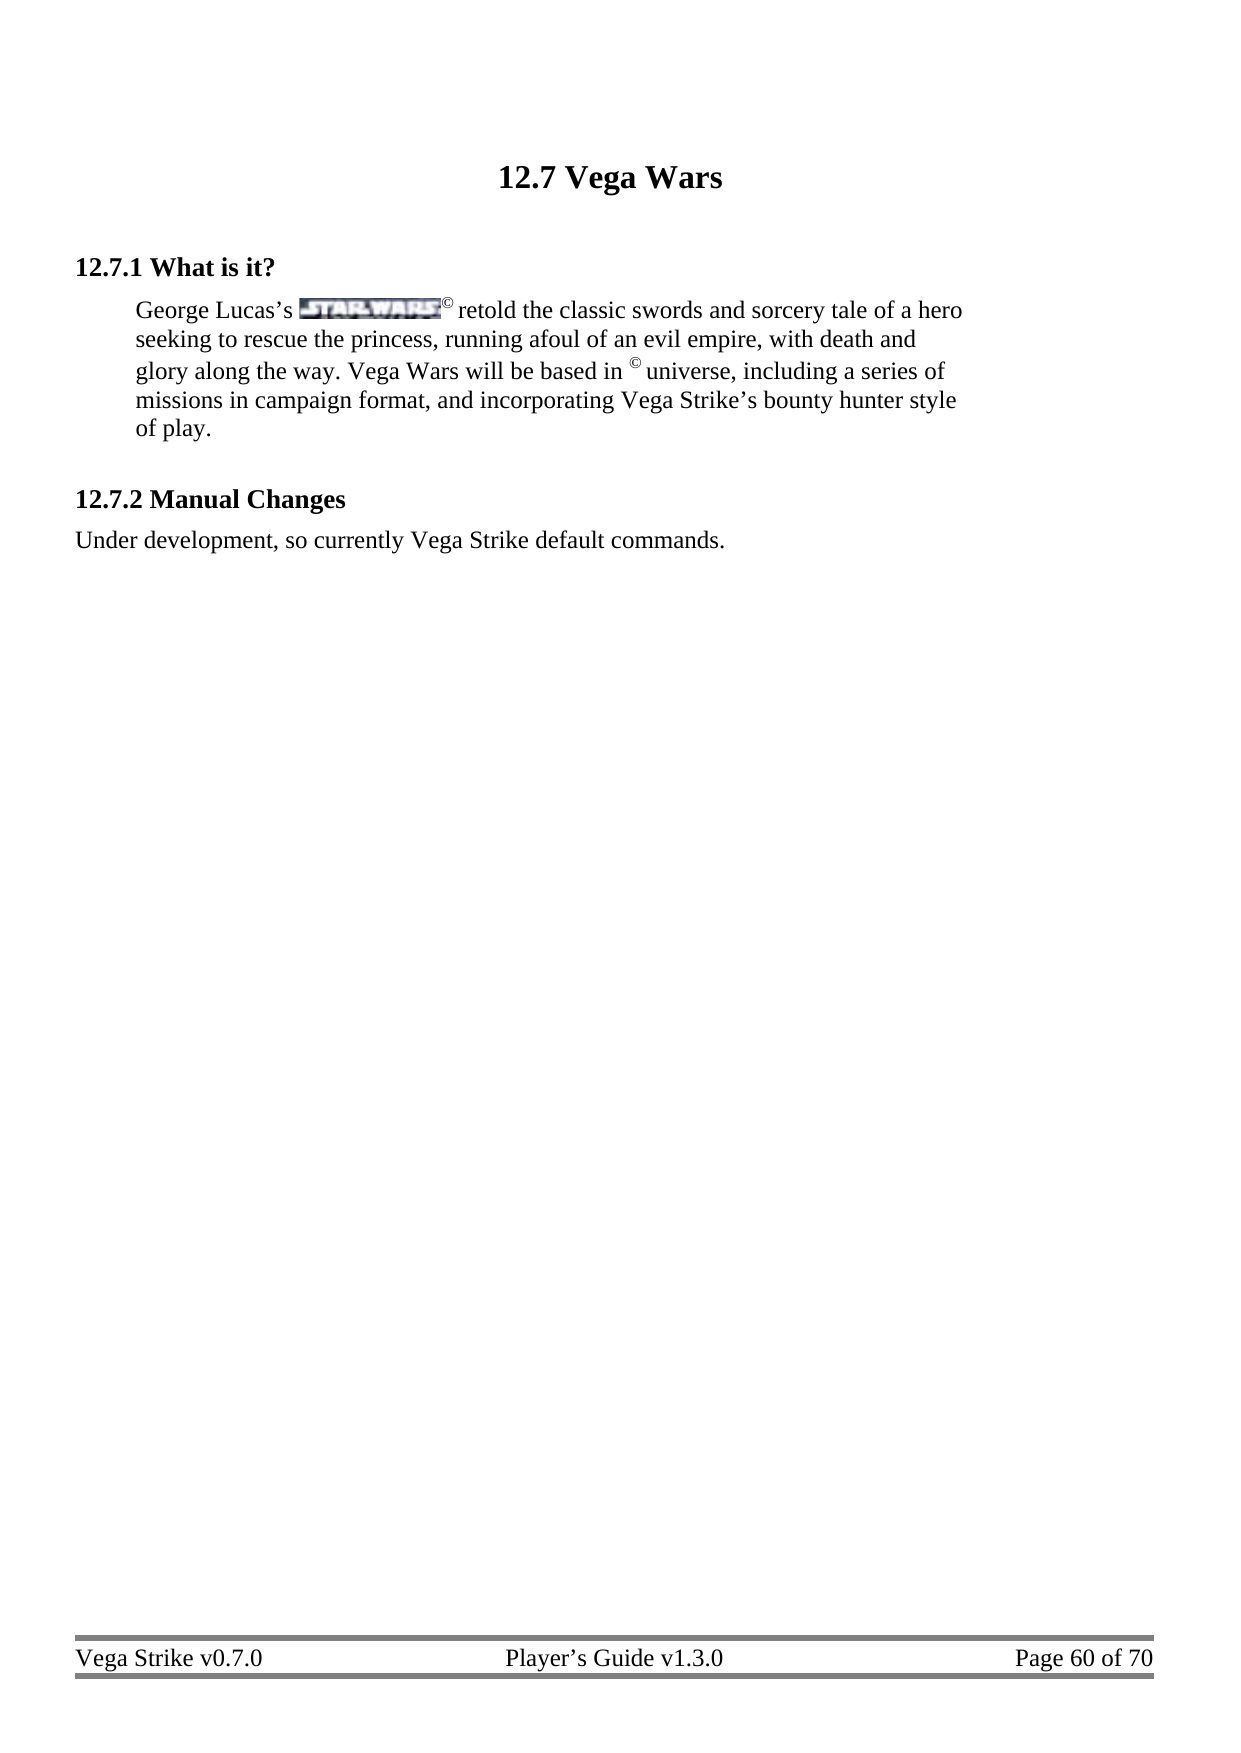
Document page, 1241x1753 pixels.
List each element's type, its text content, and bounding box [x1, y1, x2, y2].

subtitle 12.7.2 Manual Changes [75, 483, 1154, 514]
subtitle 12.7 Vega Wars [75, 158, 1154, 234]
text Under development, so currently Vega Strike default commands. [75, 525, 1154, 553]
subtitle 12.7.1 What is it? [75, 251, 1154, 282]
text George Lucas’s © retold the classic swords and sorcery tale of a hero seeking to rescue the princess, running afoul of an evil empire, with death and glory along the way. Vega Wars will be based in © universe, including a series of missions in campaign format, and incorporating Vega Strike’s bounty hunter style of play. [135, 292, 970, 442]
picture [299, 298, 441, 319]
